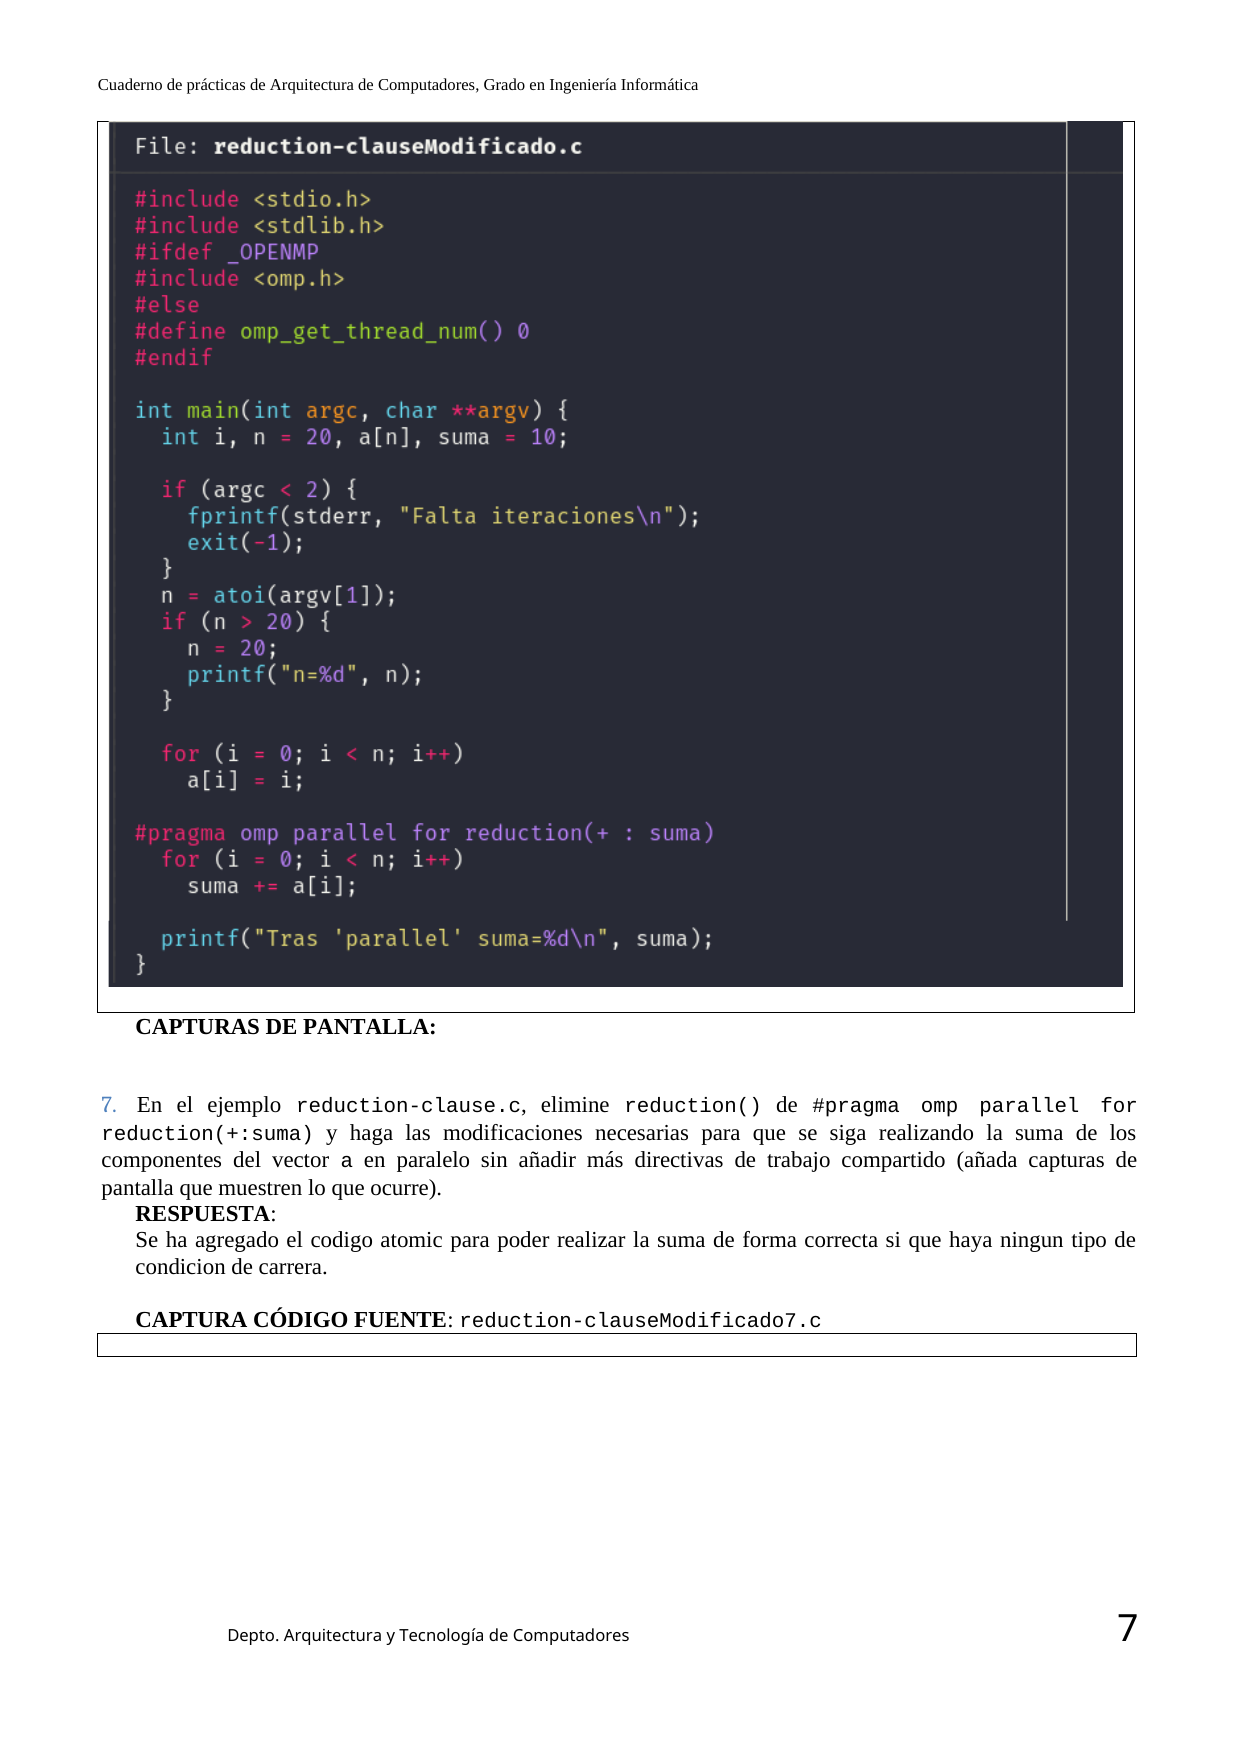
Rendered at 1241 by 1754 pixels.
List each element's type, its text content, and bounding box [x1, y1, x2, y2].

text Se ha agregado el codigo atomic para poder realizar la suma de forma correcta si que haya ningun tipo de condicion de carrera. [135, 1227, 1138, 1279]
text CAPTURA CÓDIGO FUENTE: reduction-clauseModificado7.c [135, 1306, 1138, 1333]
text CAPTURAS DE PANTALLA: [135, 1013, 1138, 1040]
picture [108, 121, 1123, 987]
list En el ejemplo reduction-clause.c, elimine reduction() de #pragma omp parallel for reduction(+:suma) y haga las modificaciones necesarias para que se siga realizando la suma de los componentes del vector a en paralelo sin añadir más directivas de trabajo compartido (añada capturas de pantalla que muestren lo que ocurre). [101, 1091, 1138, 1200]
table_header [98, 1334, 1136, 1356]
text RESPUESTA: [135, 1200, 1138, 1227]
table_header [98, 122, 1134, 1012]
